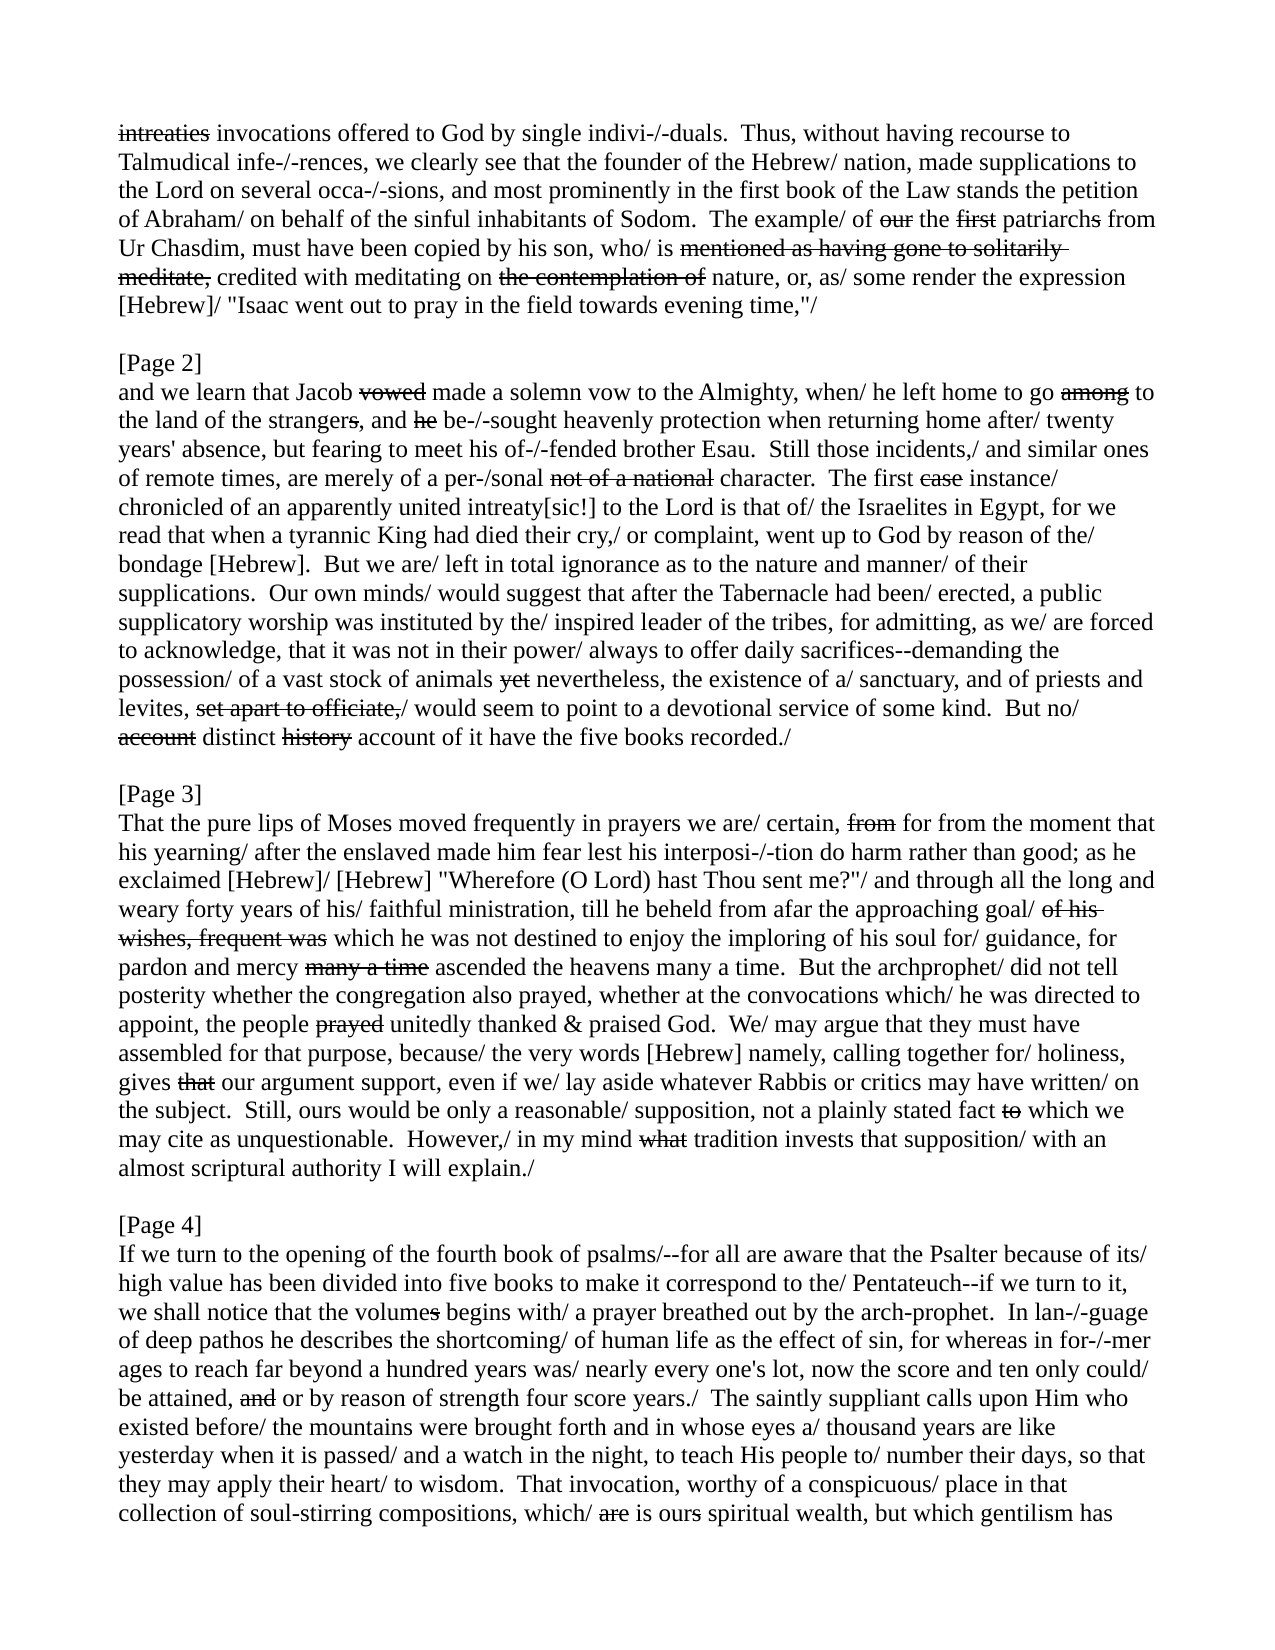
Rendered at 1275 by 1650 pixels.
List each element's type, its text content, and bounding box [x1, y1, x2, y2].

text [Page 4] [118, 1211, 1157, 1239]
text That the pure lips of Moses moved frequently in prayers we are/ certain, from for from the moment that his yearning/ after the enslaved made him fear lest his interposi-/-tion do harm rather than good; as he exclaimed [Hebrew]/ [Hebrew] "Wherefore (O Lord) hast Thou sent me?"/ and through all the long and weary forty years of his/ faithful ministration, till he beheld from afar the approaching goal/ of his wishes, frequent was which he was not destined to enjoy the imploring of his soul for/ guidance, for pardon and mercy many a time ascended the heavens many a time. But the archprophet/ did not tell posterity whether the congregation also prayed, whether at the convocations which/ he was directed to appoint, the people prayed unitedly thanked & praised God. We/ may argue that they must have assembled for that purpose, because/ the very words [Hebrew] namely, calling together for/ holiness, gives that our argument support, even if we/ lay aside whatever Rabbis or critics may have written/ on the subject. Still, ours would be only a reasonable/ supposition, not a plainly stated fact to which we may cite as unquestionable. However,/ in my mind what tradition invests that supposition/ with an almost scriptural authority I will explain./ [118, 808, 1157, 1182]
text If we turn to the opening of the fourth book of psalms/--for all are aware that the Psalter because of its/ high value has been divided into five books to make it correspond to the/ Pentateuch--if we turn to it, we shall notice that the volumes begins with/ a prayer breathed out by the arch-prophet. In lan-/-guage of deep pathos he describes the shortcoming/ of human life as the effect of sin, for whereas in for-/-mer ages to reach far beyond a hundred years was/ nearly every one's lot, now the score and ten only could/ be attained, and or by reason of strength four score years./ The saintly suppliant calls upon Him who existed before/ the mountains were brought forth and in whose eyes a/ thousand years are like yesterday when it is passed/ and a watch in the night, to teach His people to/ number their days, so that they may apply their heart/ to wisdom. That invocation, worthy of a conspicuous/ place in that collection of soul-stirring compositions, which/ are is ours spiritual wealth, but which gentilism has [118, 1239, 1157, 1527]
text [Page 2] [118, 348, 1157, 377]
text and we learn that Jacob vowed made a solemn vow to the Almighty, when/ he left home to go among to the land of the strangers, and he be-/-sought heavenly protection when returning home after/ twenty years' absence, but fearing to meet his of-/-fended brother Esau. Still those incidents,/ and similar ones of remote times, are merely of a per-/sonal not of a national character. The first case instance/ chronicled of an apparently united intreaty[sic!] to the Lord is that of/ the Israelites in Egypt, for we read that when a tyrannic King had died their cry,/ or complaint, went up to God by reason of the/ bondage [Hebrew]. But we are/ left in total ignorance as to the nature and manner/ of their supplications. Our own minds/ would suggest that after the Tabernacle had been/ erected, a public supplicatory worship was instituted by the/ inspired leader of the tribes, for admitting, as we/ are forced to acknowledge, that it was not in their power/ always to offer daily sacrifices--demanding the possession/ of a vast stock of animals yet nevertheless, the existence of a/ sanctuary, and of priests and levites, set apart to officiate,/ would seem to point to a devotional service of some kind. But no/ account distinct history account of it have the five books recorded./ [118, 377, 1157, 751]
text intreaties invocations offered to God by single indivi-/-duals. Thus, without having recourse to Talmudical infe-/-rences, we clearly see that the founder of the Hebrew/ nation, made supplications to the Lord on several occa-/-sions, and most prominently in the first book of the Law stands the petition of Abraham/ on behalf of the sinful inhabitants of Sodom. The example/ of our the first patriarchs from Ur Chasdim, must have been copied by his son, who/ is mentioned as having gone to solitarily meditate, credited with meditating on the contemplation of nature, or, as/ some render the expression [Hebrew]/ "Isaac went out to pray in the field towards evening time,"/ [118, 118, 1157, 319]
text [Page 3] [118, 779, 1157, 808]
